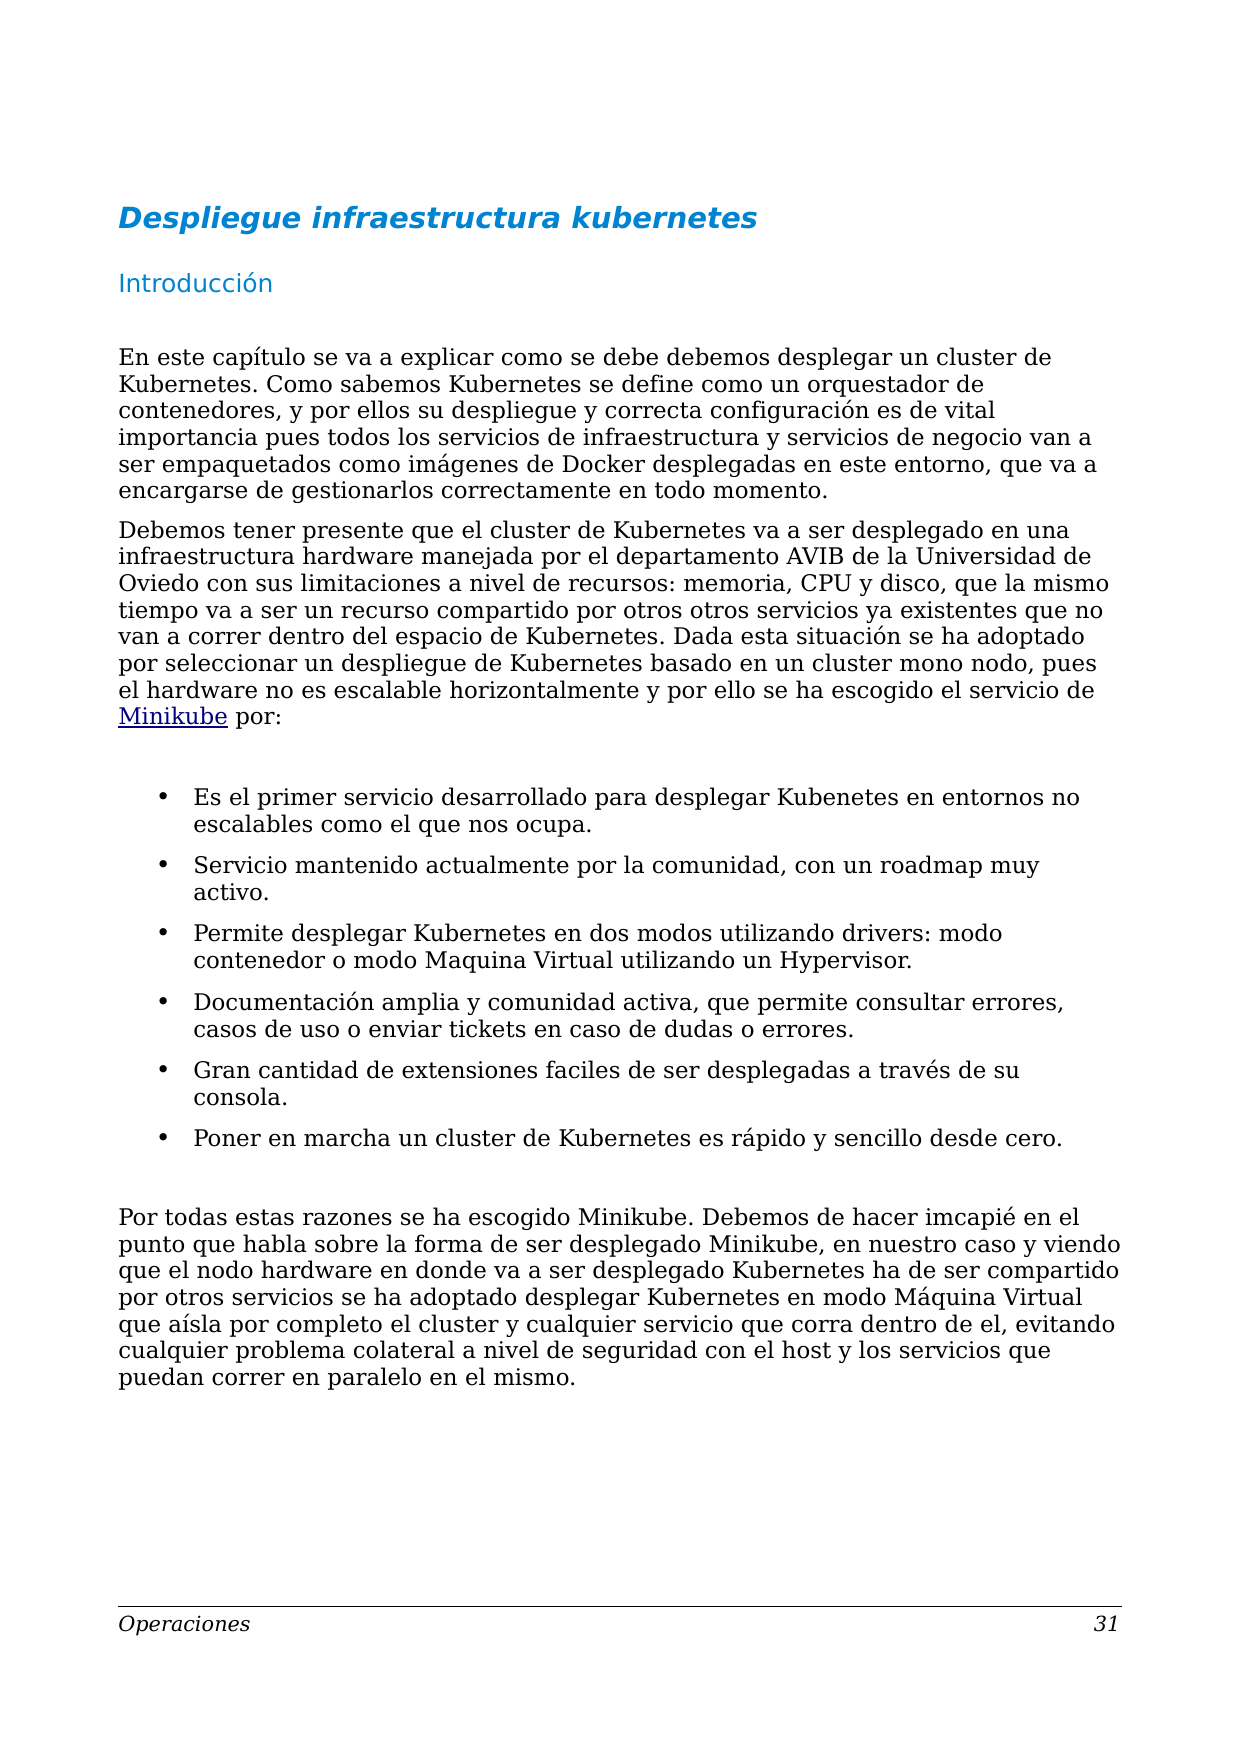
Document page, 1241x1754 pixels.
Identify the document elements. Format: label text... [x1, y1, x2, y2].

subtitle Despliegue infraestructura kubernetes Introducción [118, 202, 1122, 299]
list Gran cantidad de extensiones faciles de ser desplegadas a través de su consola. [156, 1055, 1122, 1111]
text En este capítulo se va a explicar como se debe debemos desplegar un cluster de Kubernetes. Como sabemos Kubernetes se define como un orquestador de contenedores, y por ellos su despliegue y correcta configuración es de vital importancia pues todos los servicios de infraestructura y servicios de negocio van a ser empaquetados como imágenes de Docker desplegadas en este entorno, que va a encargarse de gestionarlos correctamente en todo momento. [118, 344, 1122, 504]
list Poner en marcha un cluster de Kubernetes es rápido y sencillo desde cero. [156, 1123, 1122, 1153]
list Es el primer servicio desarrollado para desplegar Kubenetes en entornos no escalables como el que nos ocupa. [156, 782, 1122, 838]
list Servicio mantenido actualmente por la comunidad, con un roadmap muy activo. [156, 850, 1122, 906]
text Debemos tener presente que el cluster de Kubernetes va a ser desplegado en una infraestructura hardware manejada por el departamento AVIB de la Universidad de Oviedo con sus limitaciones a nivel de recursos: memoria, CPU y disco, que la mismo tiempo va a ser un recurso compartido por otros otros servicios ya existentes que no van a correr dentro del espacio de Kubernetes. Dada esta situación se ha adoptado por seleccionar un despliegue de Kubernetes basado en un cluster mono nodo, pues el hardware no es escalable horizontalmente y por ello se ha escogido el servicio de Minikube por: [118, 517, 1122, 730]
list Documentación amplia y comunidad activa, que permite consultar errores, casos de uso o enviar tickets en caso de dudas o errores. [156, 987, 1122, 1043]
text Por todas estas razones se ha escogido Minikube. Debemos de hacer imcapié en el punto que habla sobre la forma de ser desplegado Minikube, en nuestro caso y viendo que el nodo hardware en donde va a ser desplegado Kubernetes ha de ser compartido por otros servicios se ha adoptado desplegar Kubernetes en modo Máquina Virtual que aísla por completo el cluster y cualquier servicio que corra dentro de el, evitando cualquier problema colateral a nivel de seguridad con el host y los servicios que puedan correr en paralelo en el mismo. [118, 1204, 1122, 1391]
list Permite desplegar Kubernetes en dos modos utilizando drivers: modo contenedor o modo Maquina Virtual utilizando un Hypervisor. [156, 918, 1122, 974]
